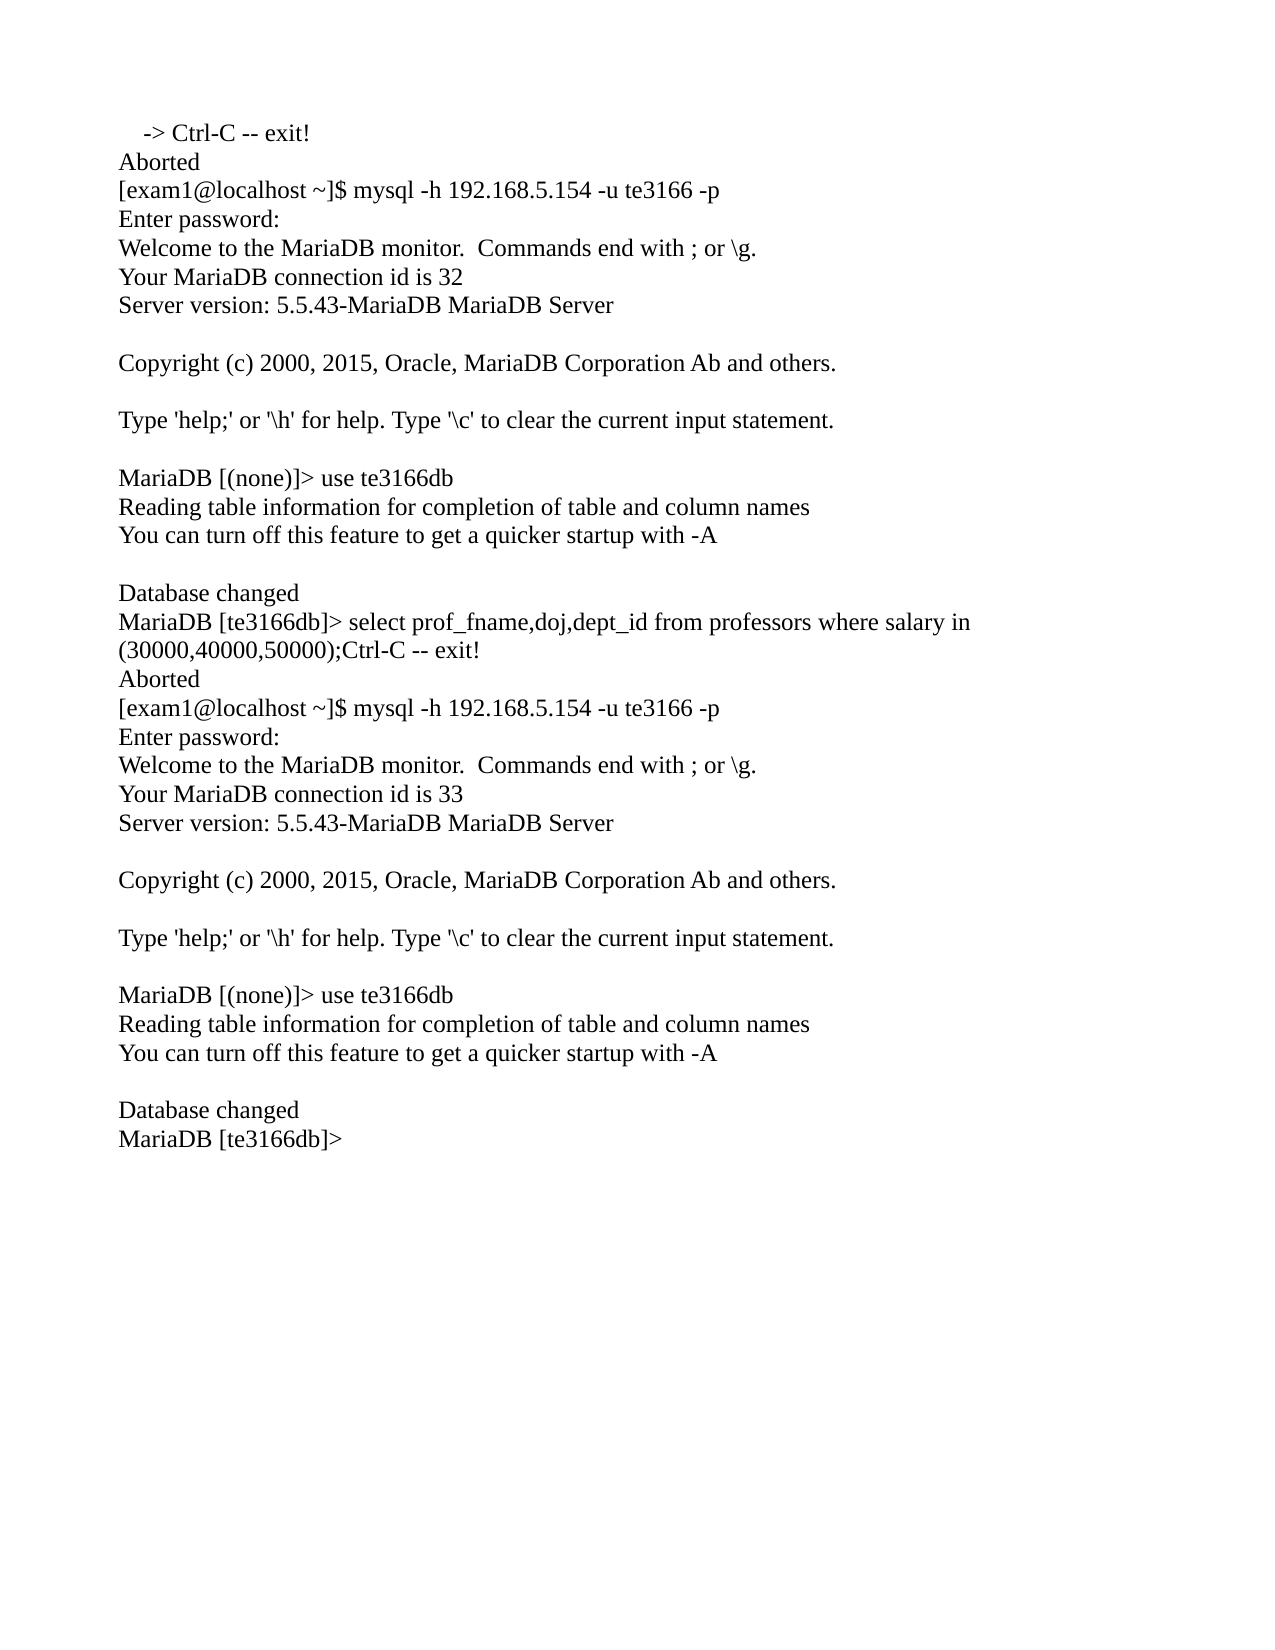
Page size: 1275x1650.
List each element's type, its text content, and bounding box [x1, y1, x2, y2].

text MariaDB [te3166db]> select prof_fname,doj,dept_id from professors where salary in (30000,40000,50000);Ctrl-C -- exit! [118, 607, 1157, 664]
text Copyright (c) 2000, 2015, Oracle, MariaDB Corporation Ab and others. [118, 348, 1157, 377]
text Your MariaDB connection id is 33 [118, 779, 1157, 808]
text MariaDB [te3166db]> [118, 1124, 1157, 1153]
text Welcome to the MariaDB monitor. Commands end with ; or \g. [118, 233, 1157, 262]
text Type 'help;' or '\h' for help. Type '\c' to clear the current input statement. [118, 406, 1157, 434]
text Welcome to the MariaDB monitor. Commands end with ; or \g. [118, 751, 1157, 779]
text Copyright (c) 2000, 2015, Oracle, MariaDB Corporation Ab and others. [118, 866, 1157, 894]
text MariaDB [(none)]> use te3166db [118, 463, 1157, 492]
text Server version: 5.5.43-MariaDB MariaDB Server [118, 291, 1157, 319]
text MariaDB [(none)]> use te3166db [118, 981, 1157, 1009]
text Database changed [118, 1096, 1157, 1124]
text [exam1@localhost ~]$ mysql -h 192.168.5.154 -u te3166 -p [118, 693, 1157, 722]
text [exam1@localhost ~]$ mysql -h 192.168.5.154 -u te3166 -p [118, 176, 1157, 204]
text You can turn off this feature to get a quicker startup with -A [118, 521, 1157, 549]
text Reading table information for completion of table and column names [118, 492, 1157, 521]
text Server version: 5.5.43-MariaDB MariaDB Server [118, 808, 1157, 837]
text Reading table information for completion of table and column names [118, 1009, 1157, 1038]
text You can turn off this feature to get a quicker startup with -A [118, 1038, 1157, 1067]
text Aborted [118, 147, 1157, 176]
text Enter password: [118, 204, 1157, 233]
text Your MariaDB connection id is 32 [118, 262, 1157, 291]
text Type 'help;' or '\h' for help. Type '\c' to clear the current input statement. [118, 923, 1157, 952]
text Enter password: [118, 722, 1157, 751]
text Aborted [118, 664, 1157, 693]
text Database changed [118, 578, 1157, 607]
text -> Ctrl-C -- exit! [118, 118, 1157, 147]
